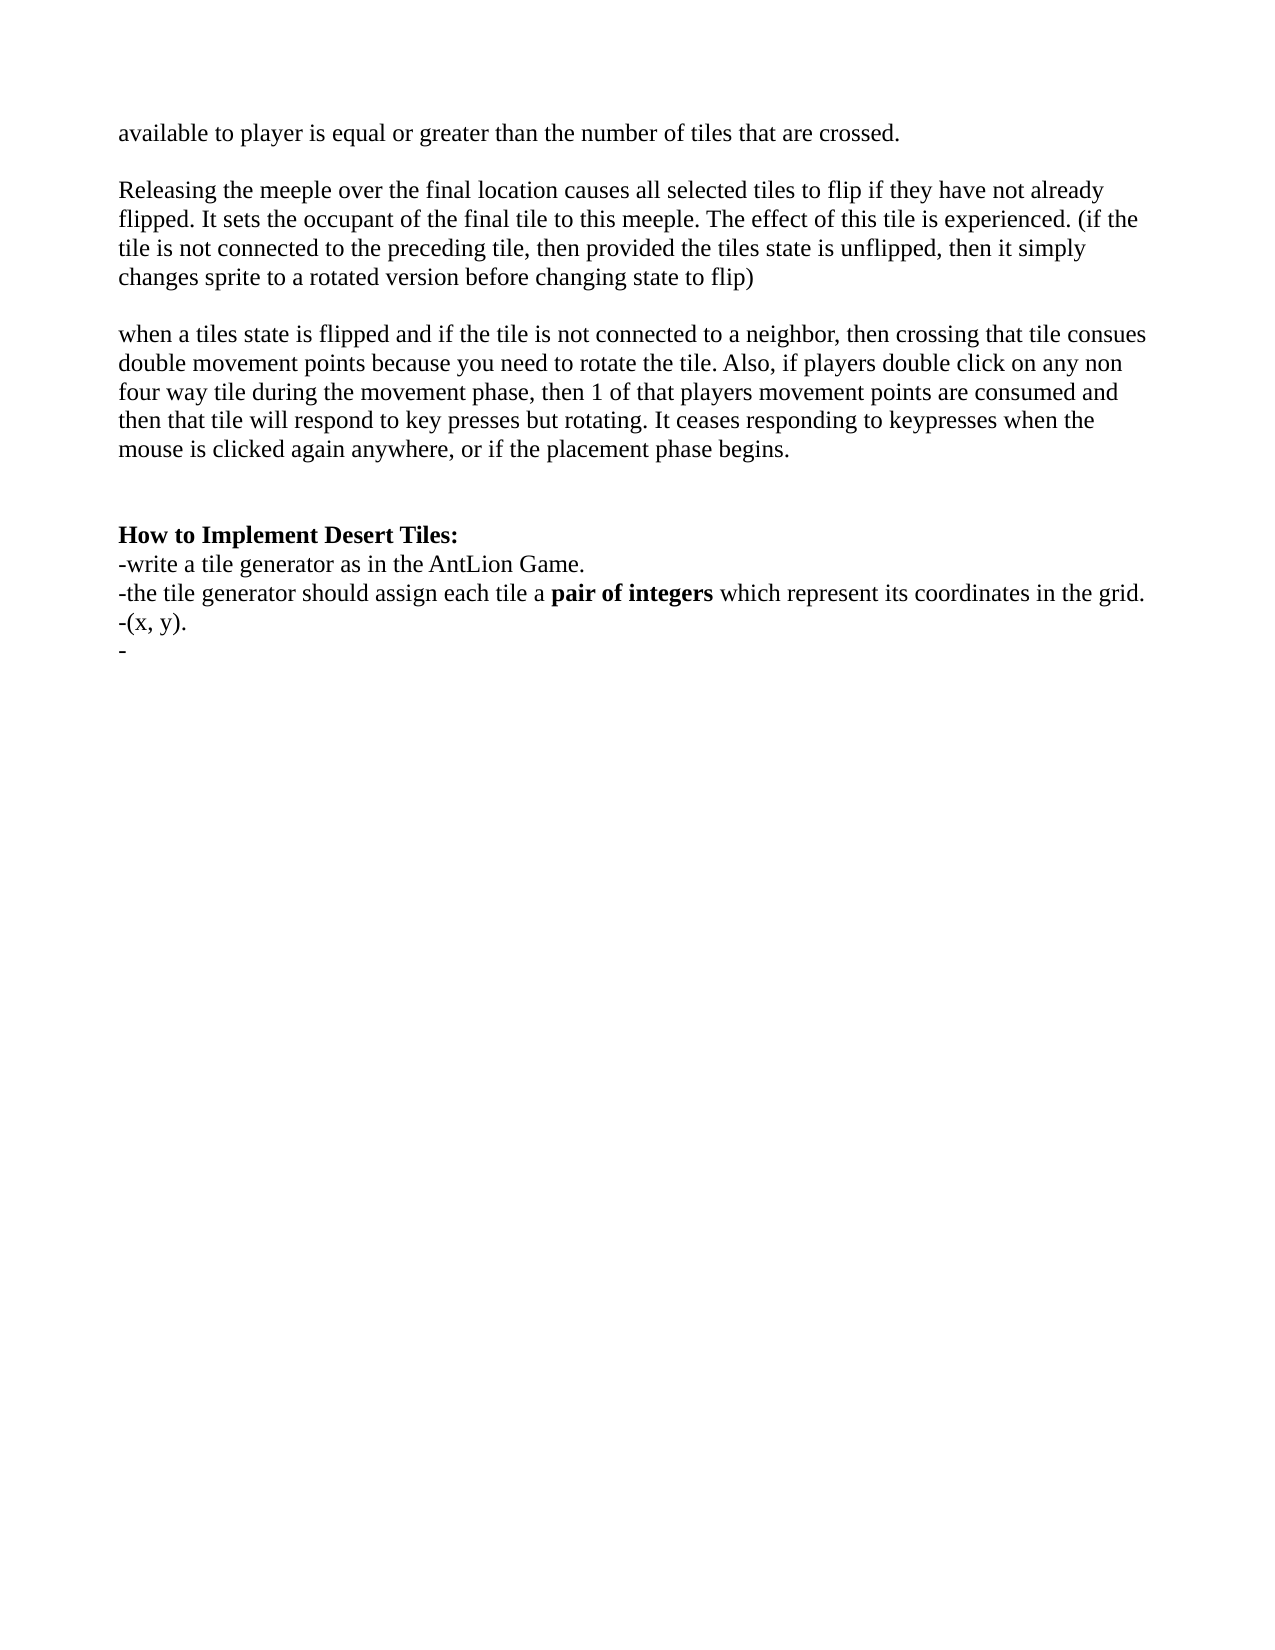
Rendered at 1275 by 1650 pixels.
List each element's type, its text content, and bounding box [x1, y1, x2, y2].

text -(x, y). [118, 607, 1157, 636]
text -the tile generator should assign each tile a pair of integers which represent its coordinates in the grid. [118, 578, 1157, 607]
text How to Implement Desert Tiles: [118, 521, 1157, 549]
text available to player is equal or greater than the number of tiles that are crossed. [118, 118, 1157, 147]
text -write a tile generator as in the AntLion Game. [118, 549, 1157, 578]
text Releasing the meeple over the final location causes all selected tiles to flip if they have not already flipped. It sets the occupant of the final tile to this meeple. The effect of this tile is experienced. (if the tile is not connected to the preceding tile, then provided the tiles state is unflipped, then it simply changes sprite to a rotated version before changing state to flip) [118, 176, 1157, 291]
text - [118, 636, 1157, 664]
text when a tiles state is flipped and if the tile is not connected to a neighbor, then crossing that tile consues double movement points because you need to rotate the tile. Also, if players double click on any non four way tile during the movement phase, then 1 of that players movement points are consumed and then that tile will respond to key presses but rotating. It ceases responding to keypresses when the mouse is clicked again anywhere, or if the placement phase begins. [118, 319, 1157, 463]
